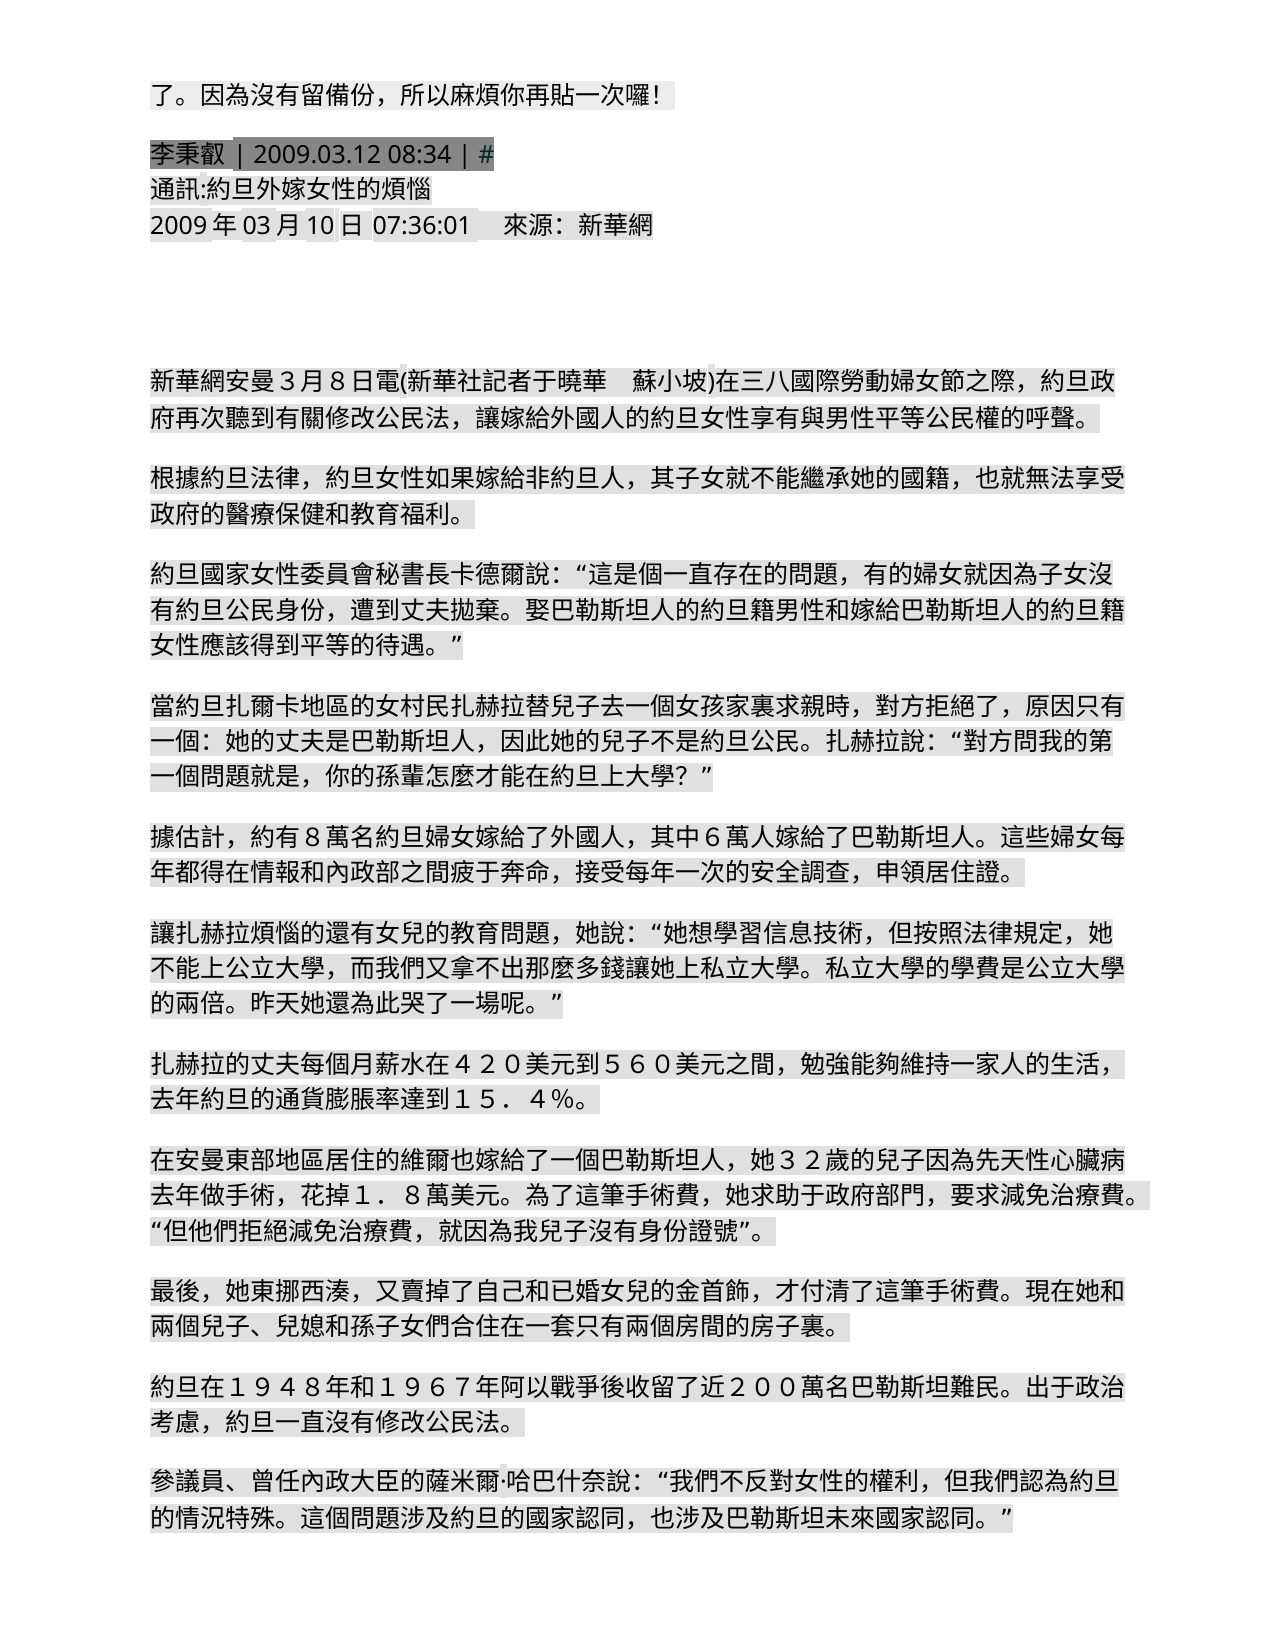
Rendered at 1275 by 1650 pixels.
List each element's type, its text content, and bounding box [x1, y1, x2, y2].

text 新華網安曼３月８日電(新華社記者于曉華 蘇小坡)在三八國際勞動婦女節之際，約旦政府再次聽到有關修改公民法，讓嫁給外國人的約旦女性享有與男性平等公民權的呼聲。 [150, 327, 1125, 433]
text 扎赫拉的丈夫每個月薪水在４２０美元到５６０美元之間，勉強能夠維持一家人的生活，去年約旦的通貨膨脹率達到１５．４％。 [150, 1044, 1125, 1114]
text 參議員、曾任內政大臣的薩米爾·哈巴什奈說：“我們不反對女性的權利，但我們認為約旦的情況特殊。這個問題涉及約旦的國家認同，也涉及巴勒斯坦未來國家認同。” [150, 1462, 1125, 1533]
text 最後，她東挪西湊，又賣掉了自己和已婚女兒的金首飾，才付清了這筆手術費。現在她和兩個兒子、兒媳和孫子女們合住在一套只有兩個房間的房子裏。 [150, 1271, 1125, 1342]
text 約旦國家女性委員會秘書長卡德爾說：“這是個一直存在的問題，有的婦女就因為子女沒有約旦公民身份，遭到丈夫拋棄。娶巴勒斯坦人的約旦籍男性和嫁給巴勒斯坦人的約旦籍女性應該得到平等的待遇。” [150, 554, 1125, 660]
text 在安曼東部地區居住的維爾也嫁給了一個巴勒斯坦人，她３２歲的兒子因為先天性心臟病去年做手術，花掉１．８萬美元。為了這筆手術費，她求助于政府部門，要求減免治療費。“但他們拒絕減免治療費，就因為我兒子沒有身份證號”。 [150, 1139, 1125, 1246]
text 根據約旦法律，約旦女性如果嫁給非約旦人，其子女就不能繼承她的國籍，也就無法享受政府的醫療保健和教育福利。 [150, 458, 1125, 529]
text 李秉叡 | 2009.03.12 08:34 | # [150, 135, 1125, 171]
text 當約旦扎爾卡地區的女村民扎赫拉替兒子去一個女孩家裏求親時，對方拒絕了，原因只有一個：她的丈夫是巴勒斯坦人，因此她的兒子不是約旦公民。扎赫拉說：“對方問我的第一個問題就是，你的孫輩怎麼才能在約旦上大學？” [150, 685, 1125, 792]
text 了。因為沒有留備份，所以麻煩你再貼一次囉！ [150, 75, 1125, 110]
text 讓扎赫拉煩惱的還有女兒的教育問題，她說：“她想學習信息技術，但按照法律規定，她不能上公立大學，而我們又拿不出那麼多錢讓她上私立大學。私立大學的學費是公立大學的兩倍。昨天她還為此哭了一場呢。” [150, 912, 1125, 1019]
text 通訊:約旦外嫁女性的煩惱 2009年03月10日 07:36:01 來源：新華網 [150, 171, 1125, 242]
text 據估計，約有８萬名約旦婦女嫁給了外國人，其中６萬人嫁給了巴勒斯坦人。這些婦女每年都得在情報和內政部之間疲于奔命，接受每年一次的安全調查，申領居住證。 [150, 817, 1125, 887]
text 約旦在１９４８年和１９６７年阿以戰爭後收留了近２００萬名巴勒斯坦難民。出于政治考慮，約旦一直沒有修改公民法。 [150, 1367, 1125, 1437]
